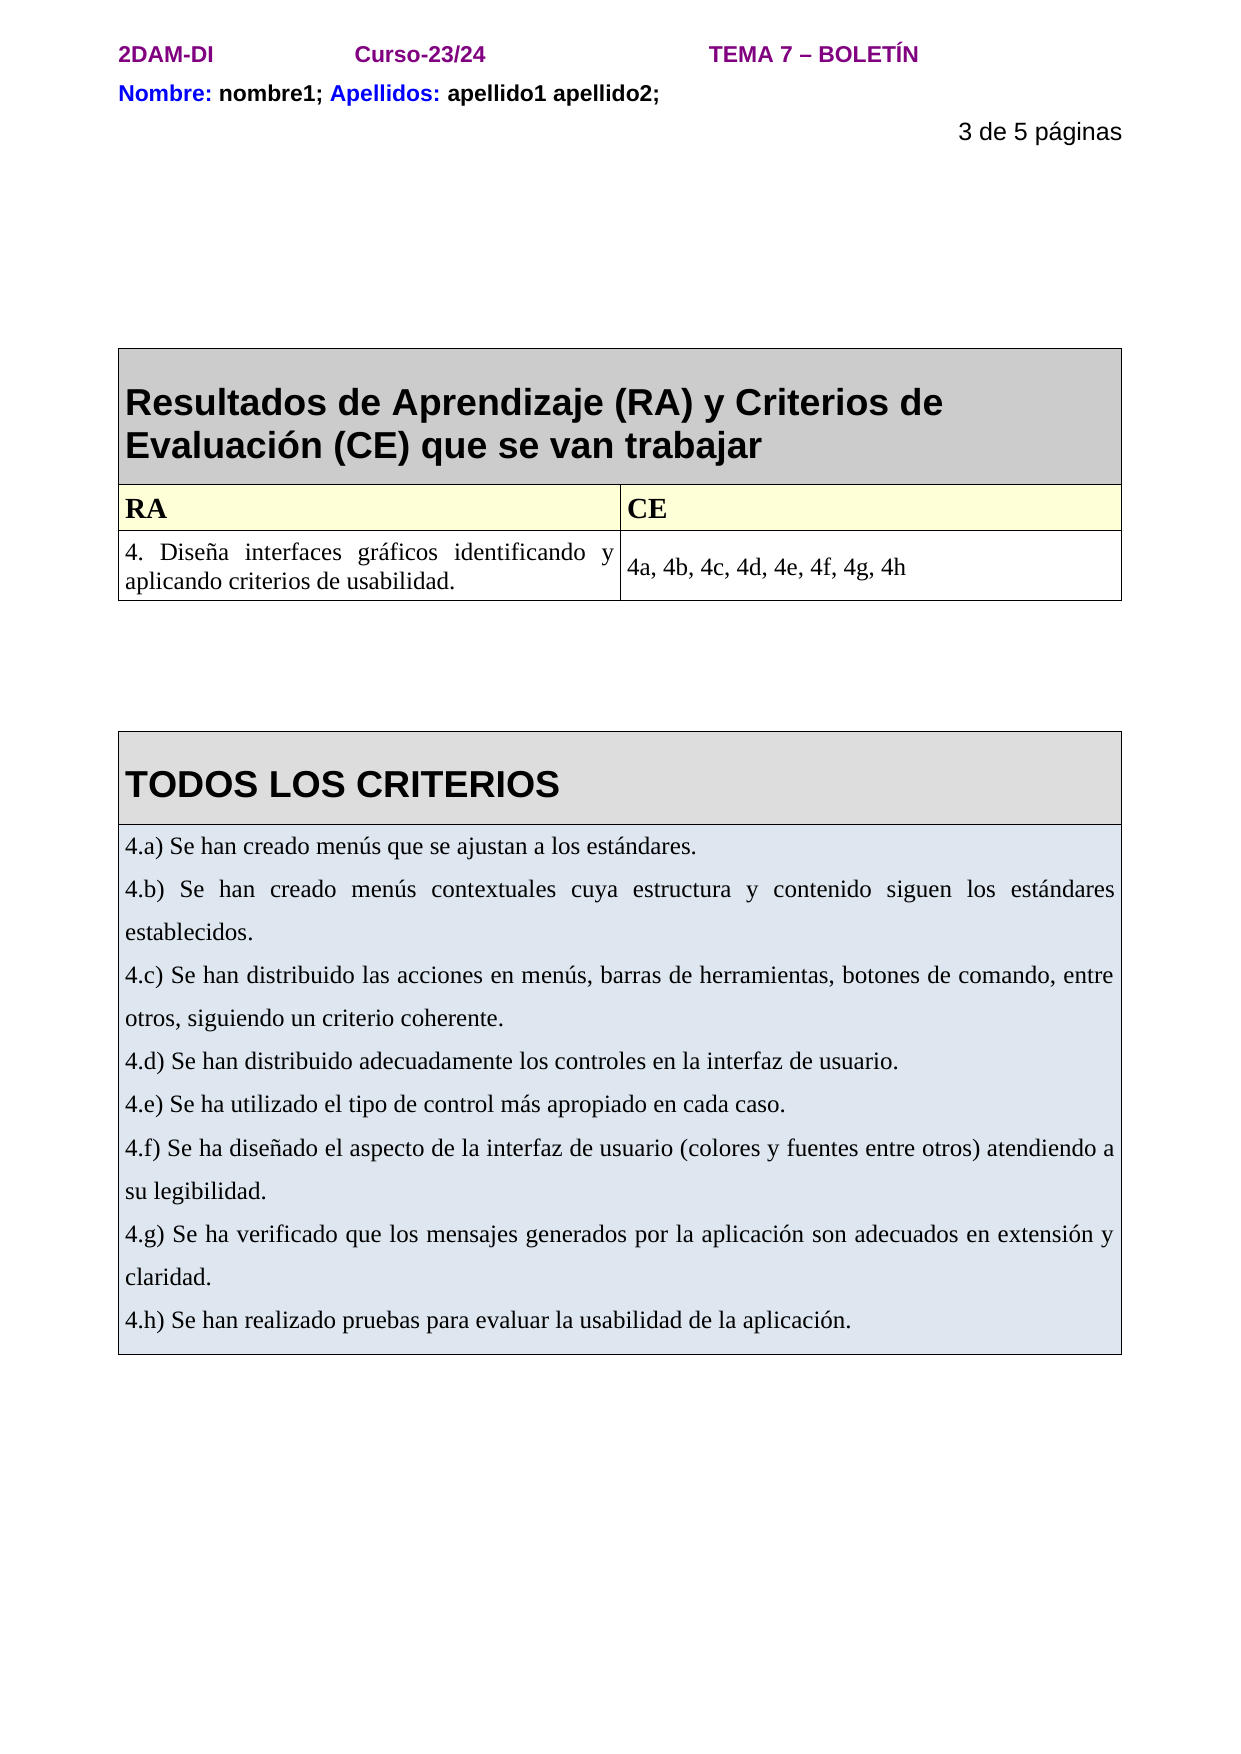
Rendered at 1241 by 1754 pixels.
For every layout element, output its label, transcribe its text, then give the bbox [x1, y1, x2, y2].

table_cell CE [621, 485, 1121, 530]
table_cell 4a, 4b, 4c, 4d, 4e, 4f, 4g, 4h [621, 531, 1121, 600]
table_header TODOS LOS CRITERIOS [119, 732, 1121, 824]
table_cell 4. Diseña interfaces gráficos identificando y aplicando criterios de usabilidad. [119, 531, 620, 600]
table_cell 4.a) Se han creado menús que se ajustan a los estándares. 4.b) Se han creado menús contextuales cuya estructura y contenido siguen los estándares establecidos. 4.c) Se han distribuido las acciones en menús, barras de herramientas, botones de comando, entre otros, siguiendo un criterio coherente. 4.d) Se han distribuido adecuadamente los controles en la interfaz de usuario. 4.e) Se ha utilizado el tipo de control más apropiado en cada caso. 4.f) Se ha diseñado el aspecto de la interfaz de usuario (colores y fuentes entre otros) atendiendo a su legibilidad. 4.g) Se ha verificado que los mensajes generados por la aplicación son adecuados en extensión y claridad. 4.h) Se han realizado pruebas para evaluar la usabilidad de la aplicación. [119, 825, 1121, 1354]
table_cell RA [119, 485, 620, 530]
table_header Resultados de Aprendizaje (RA) y Criterios de Evaluación (CE) que se van trabajar [119, 349, 1121, 484]
